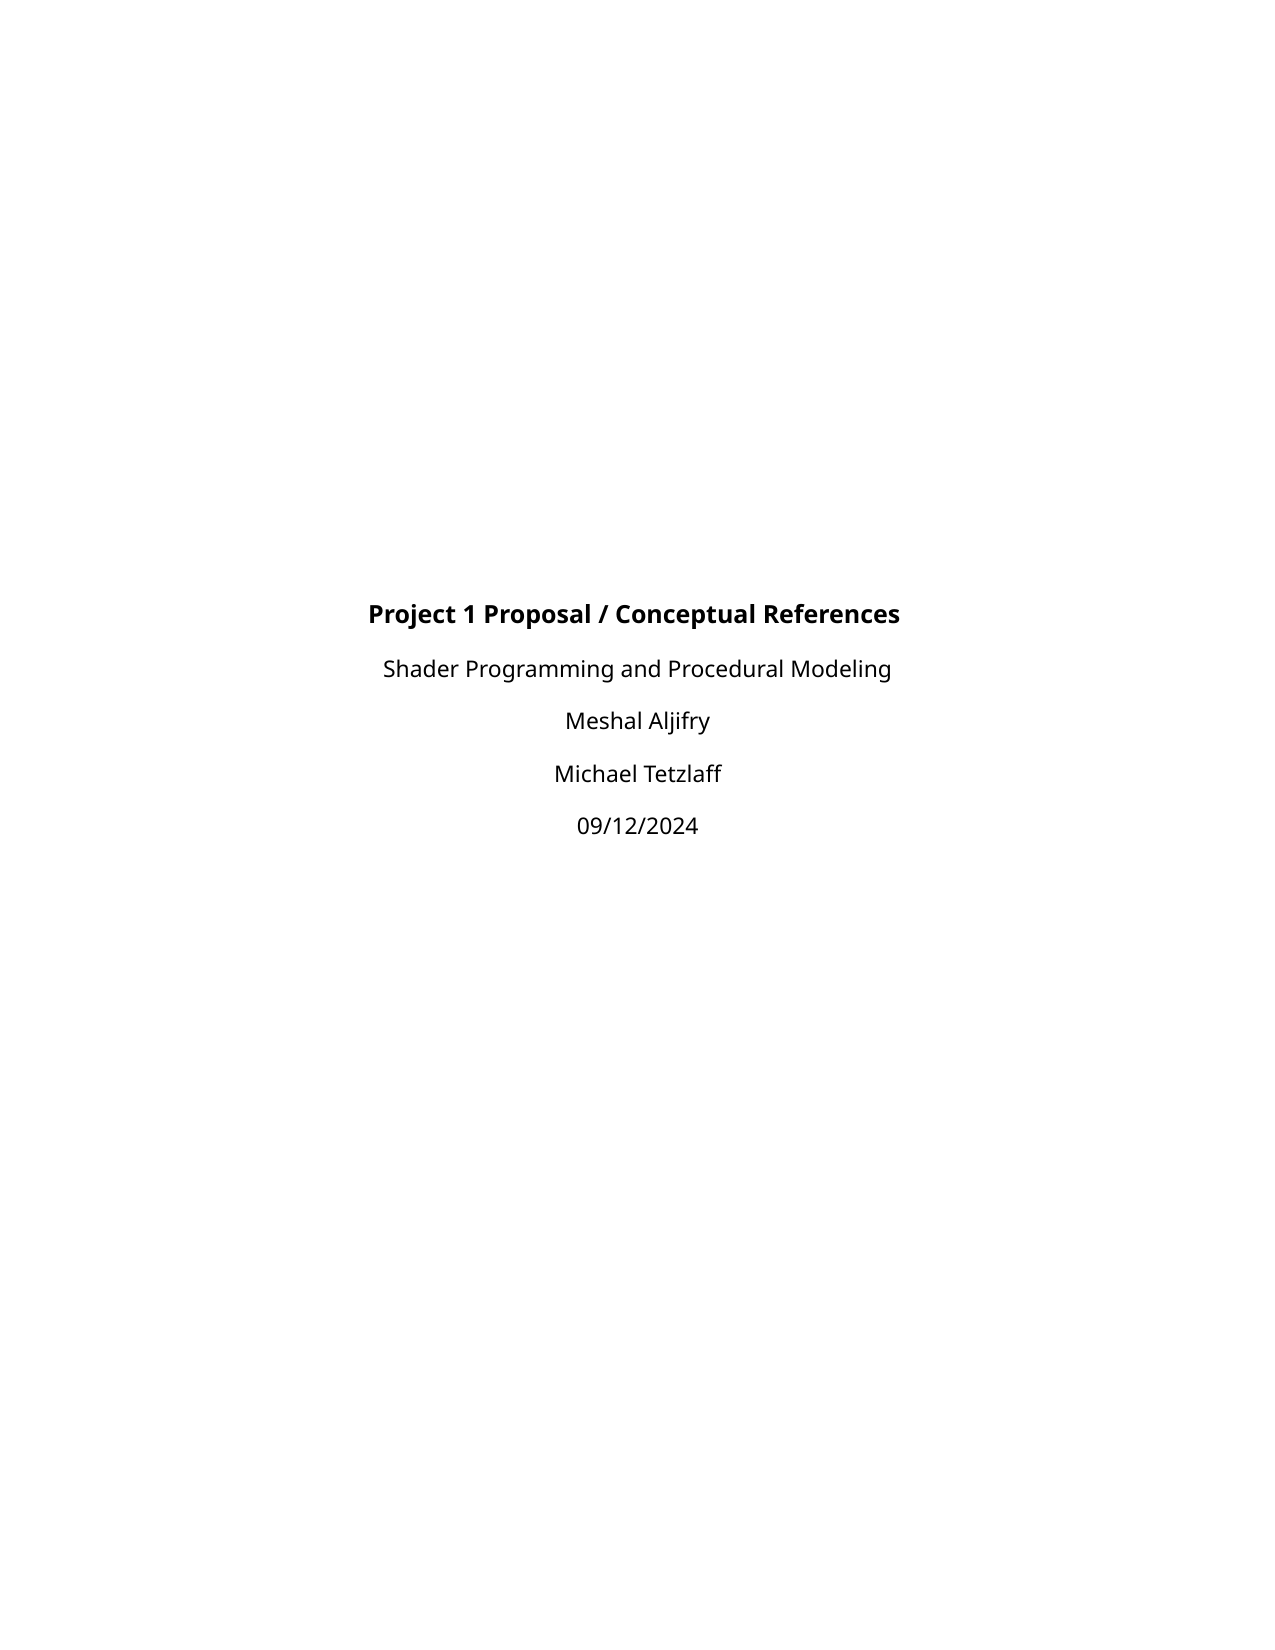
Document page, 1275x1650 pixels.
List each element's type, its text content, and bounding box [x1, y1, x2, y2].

text Shader Programming and Procedural Modeling [150, 652, 1125, 684]
text 09/12/2024 [150, 810, 1125, 842]
text Project 1 Proposal / Conceptual References [150, 597, 1125, 631]
text Michael Tetzlaff [150, 758, 1125, 789]
text Meshal Aljifry [150, 705, 1125, 736]
